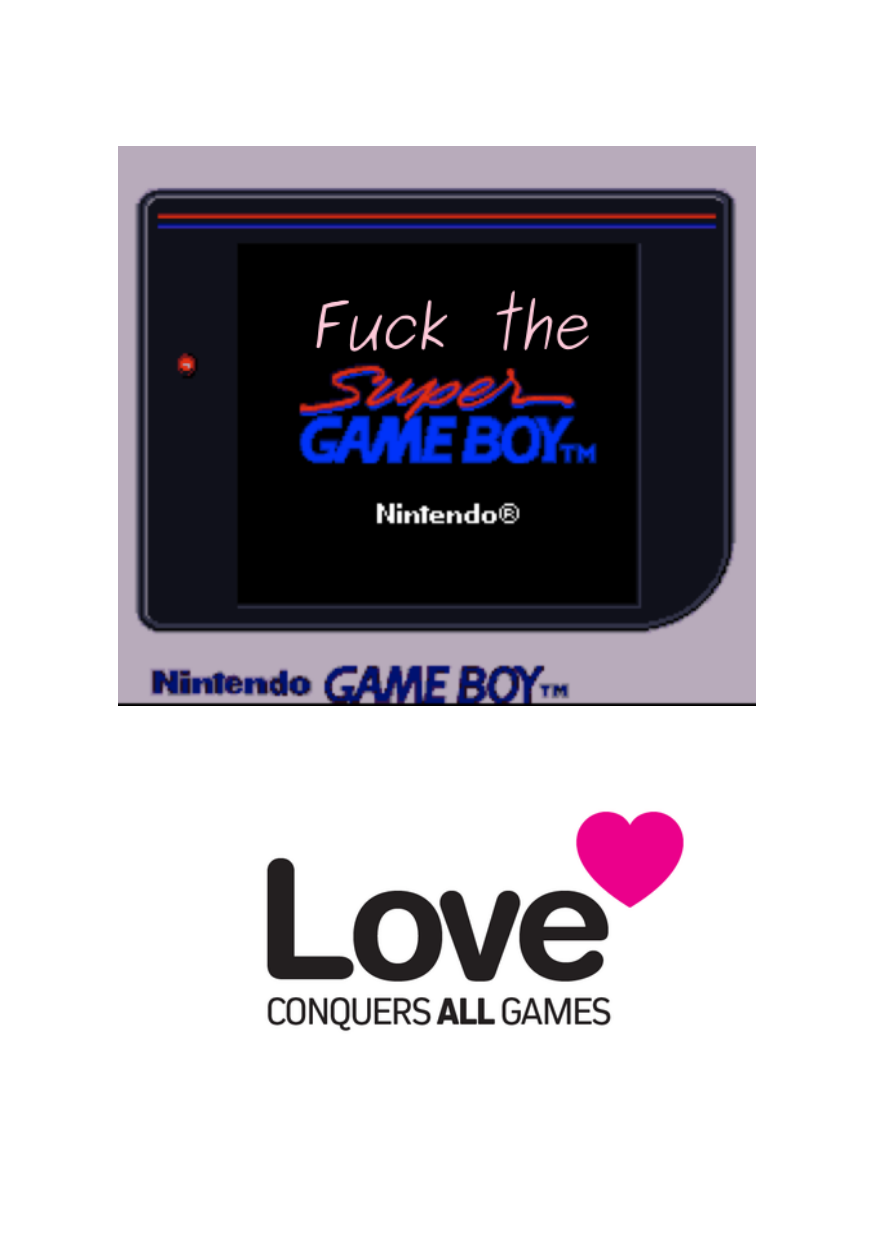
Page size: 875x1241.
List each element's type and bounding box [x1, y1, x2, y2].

picture [118, 146, 756, 706]
picture [118, 791, 756, 1048]
